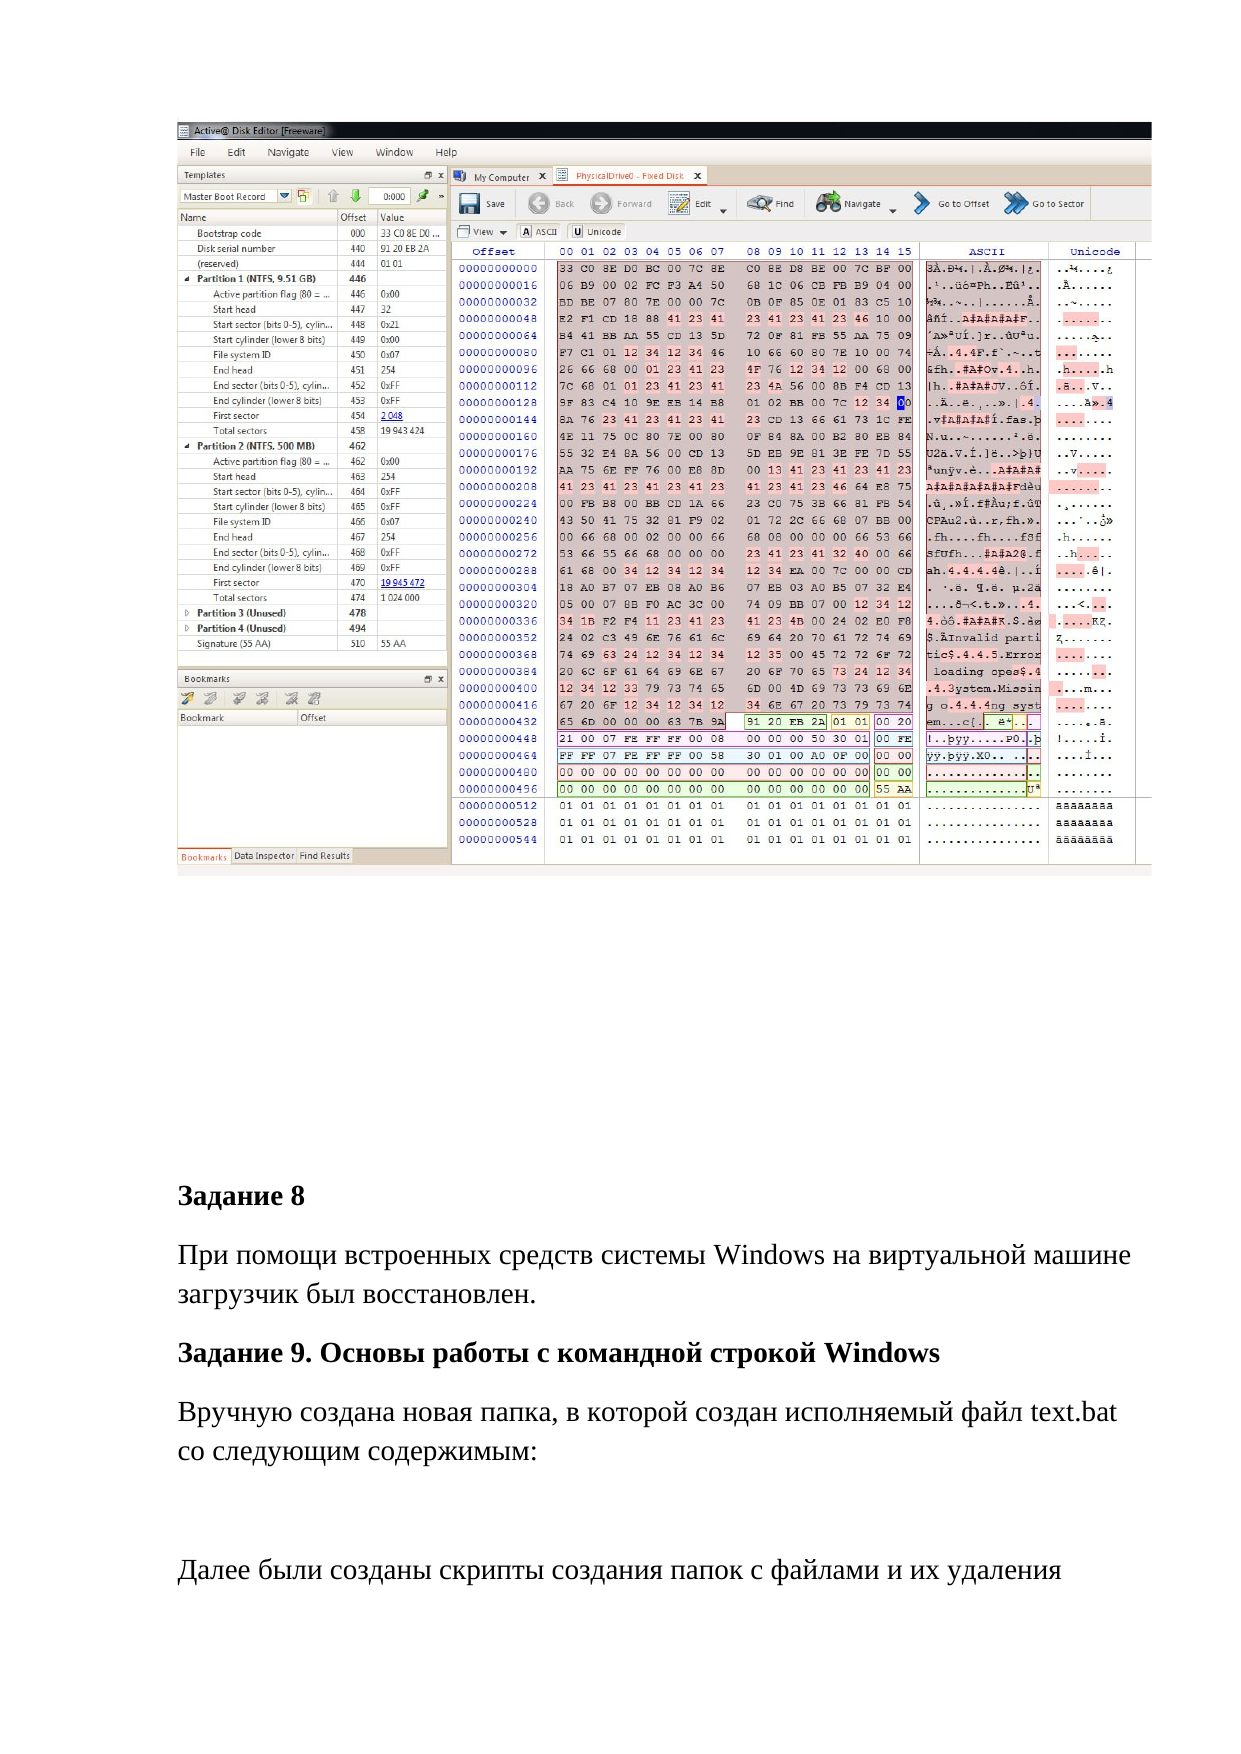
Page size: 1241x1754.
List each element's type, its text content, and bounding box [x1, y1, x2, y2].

text Далее были созданы скрипты создания папок с файлами и их удаления [177, 1552, 1152, 1585]
picture [177, 118, 1152, 876]
text При помощи встроенных средств системы Windows на виртуальной машине загрузчик был восстановлен. [177, 1237, 1152, 1309]
text Задание 8 [177, 1178, 1152, 1211]
text Вручную создана новая папка, в которой создан исполняемый файл text.bat со следующим содержимым: [177, 1394, 1152, 1467]
text Задание 9. Основы работы с командной строкой Windows [177, 1335, 1152, 1369]
